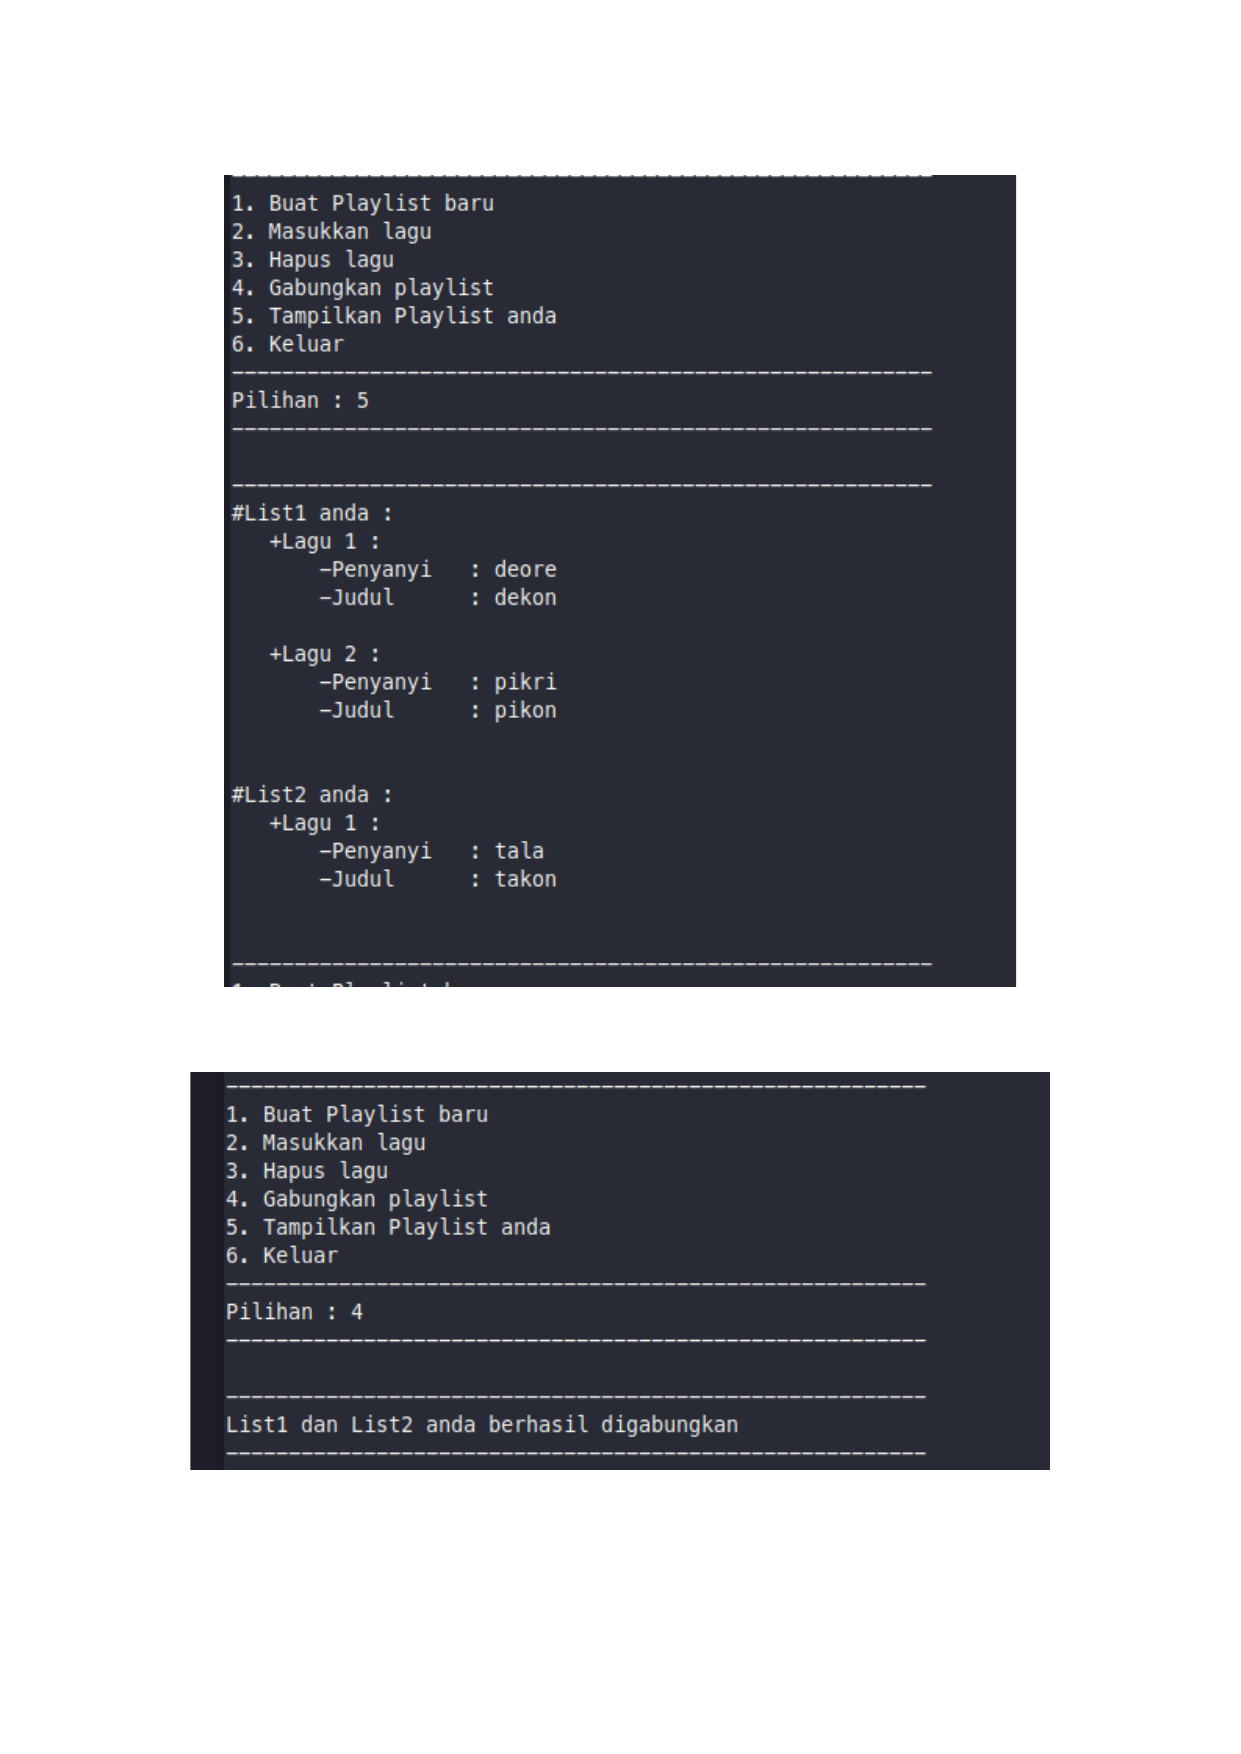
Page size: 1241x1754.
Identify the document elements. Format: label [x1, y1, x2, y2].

picture [190, 1072, 1050, 1470]
picture [224, 175, 1017, 987]
